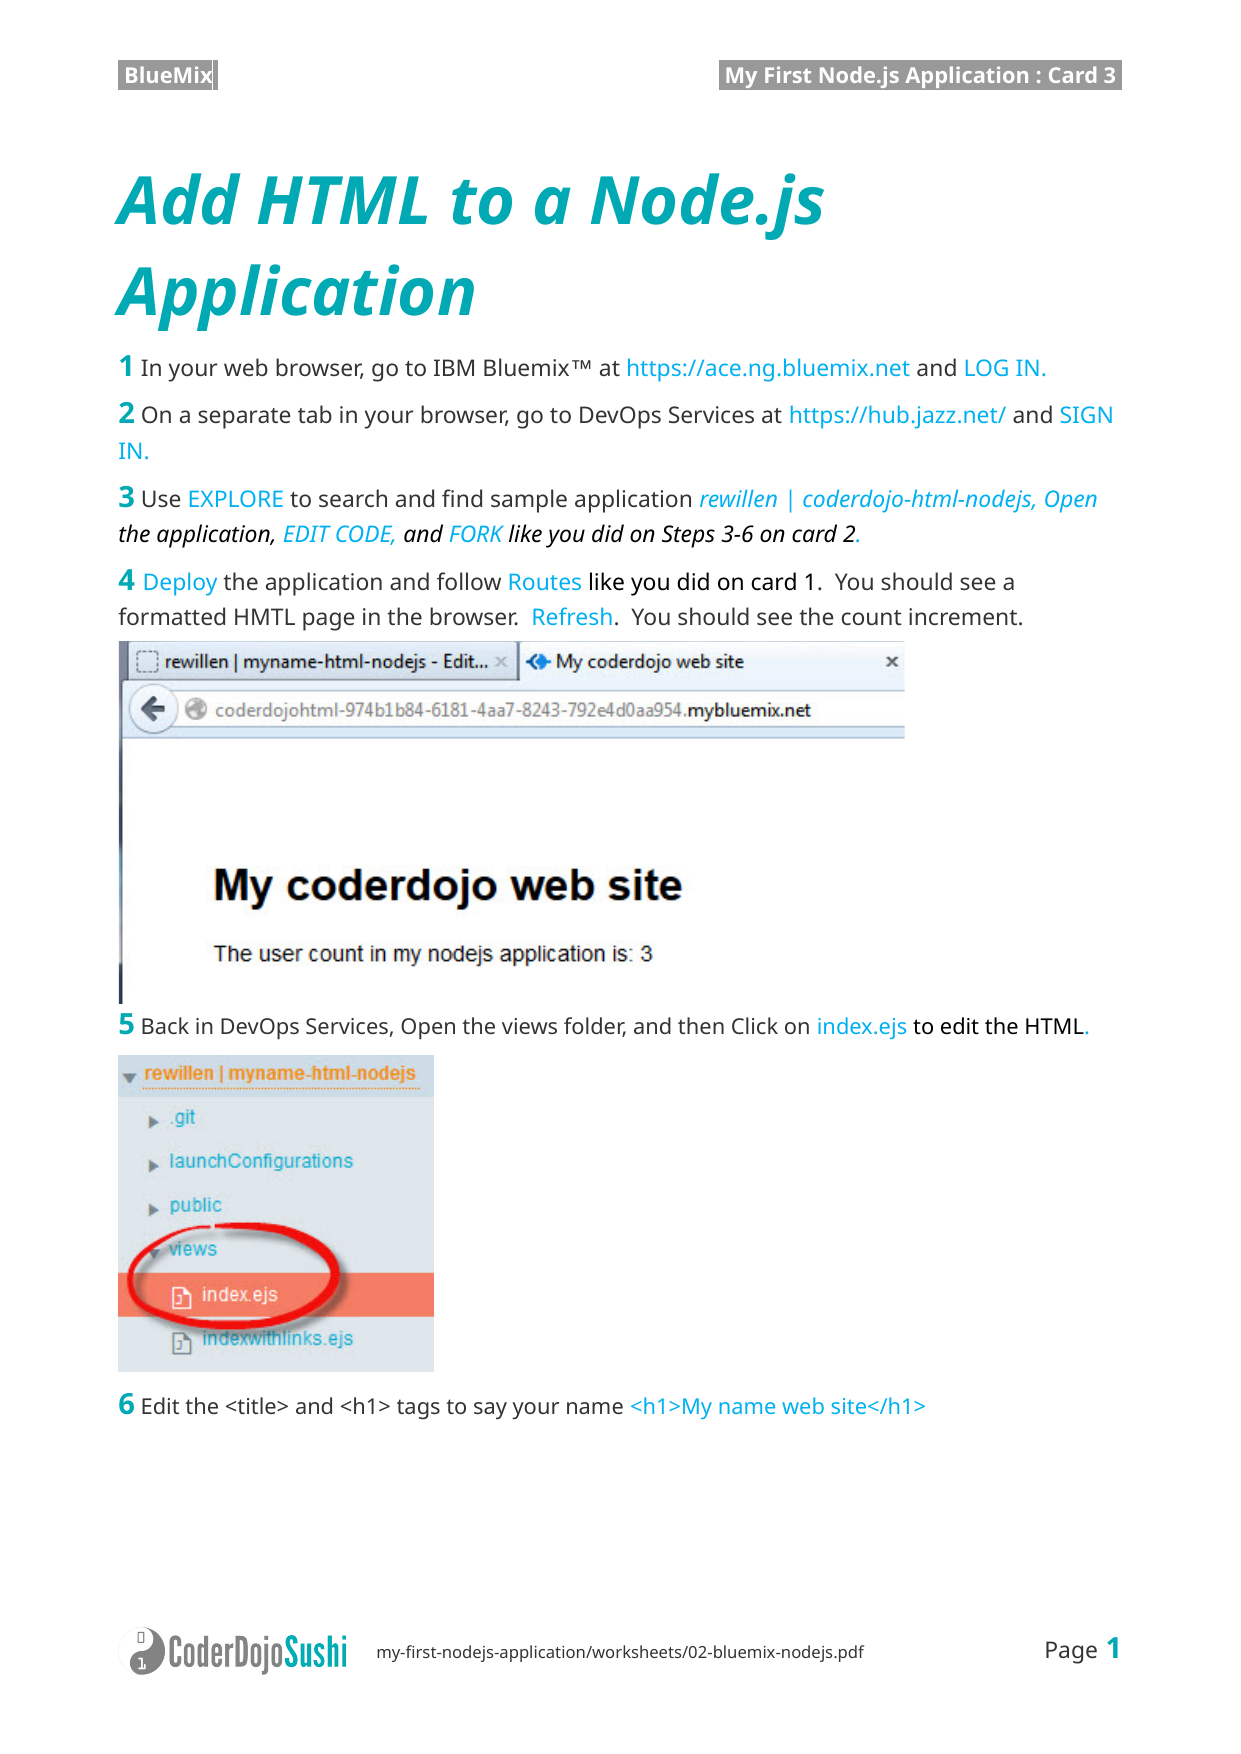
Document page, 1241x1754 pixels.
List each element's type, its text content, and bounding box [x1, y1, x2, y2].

text 3 Use EXPLORE to search and find sample application rewillen | coderdojo-html-nodejs, Open the application, EDIT CODE, and FORK like you did on Steps 3-6 on card 2. [118, 479, 1122, 549]
text 5 Back in DevOps Services, Open the views folder, and then Click on index.ejs to edit the HTML. [118, 645, 1122, 1043]
text 4 Deploy the application and follow Routes like you did on card 1. You should see a formatted HMTL page in the browser. Refresh. You should see the count increment. [118, 562, 1122, 633]
text 6 Edit the <title> and <h1> tags to say your name <h1>My name web site</h1> [118, 1383, 1122, 1423]
text 1 In your web browser, go to IBM Bluemix™ at https://ace.ng.bluemix.net and LOG IN. [118, 348, 1122, 383]
subtitle Add HTML to a Node.js Application [118, 153, 1122, 335]
text 2 On a separate tab in your browser, go to DevOps Services at https://hub.jazz.net/ and SIGN IN. [118, 395, 1122, 466]
